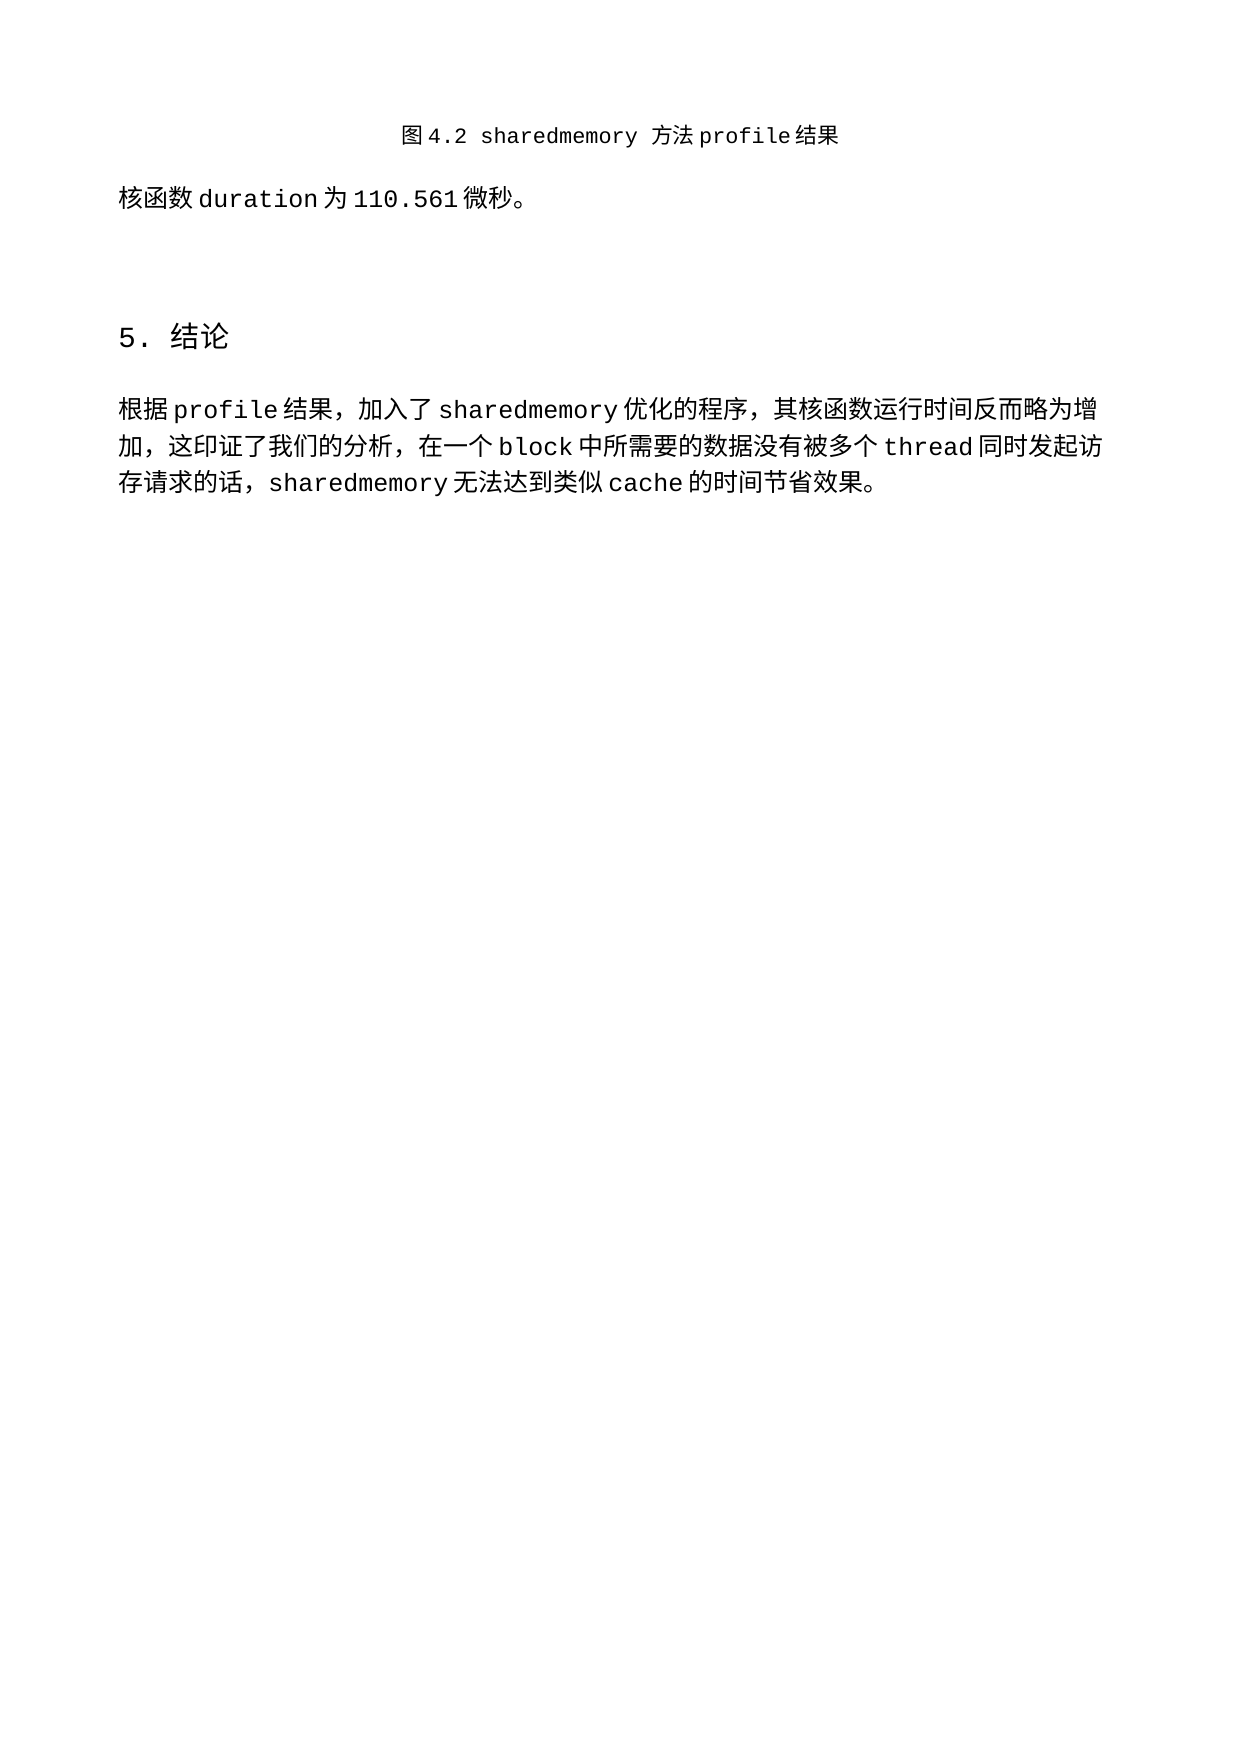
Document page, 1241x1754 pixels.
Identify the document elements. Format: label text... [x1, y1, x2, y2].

text 图4.2 sharedmemory 方法profile结果 [118, 118, 1122, 150]
text 5. 结论 [118, 314, 1122, 357]
text 根据profile结果，加入了sharedmemory优化的程序，其核函数运行时间反而略为增加，这印证了我们的分析，在一个block中所需要的数据没有被多个thread同时发起访存请求的话，sharedmemory无法达到类似cache的时间节省效果。 [118, 389, 1122, 499]
text 核函数duration为110.561微秒。 [118, 178, 1122, 215]
